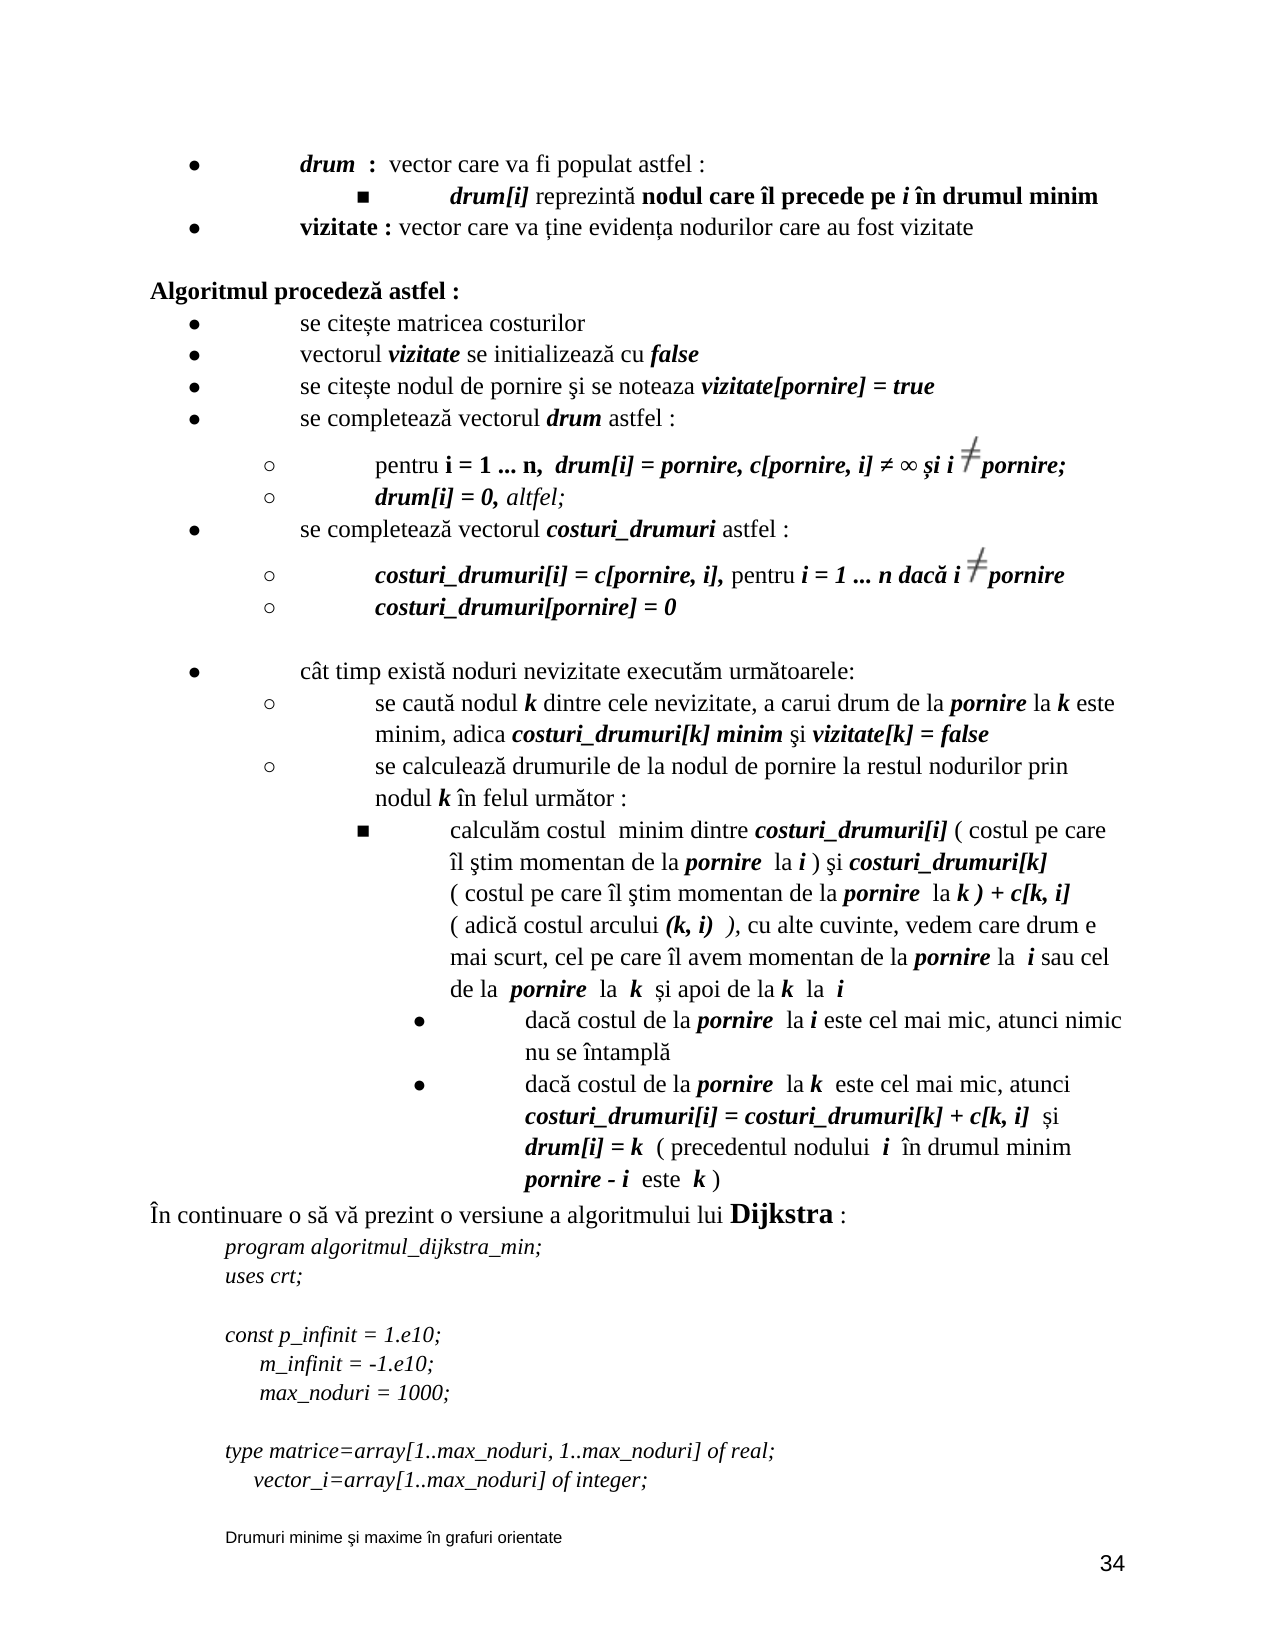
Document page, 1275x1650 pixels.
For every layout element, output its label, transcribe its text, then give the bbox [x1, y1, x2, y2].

list vizitate : vector care va ține evidența nodurilor care au fost vizitate [187, 213, 1125, 241]
list dacă costul de la pornire la i este cel mai mic, atunci nimic nu se întamplă [412, 1006, 1125, 1066]
text În continuare o să vă prezint o versiune a algoritmului lui Dijkstra : [150, 1197, 1125, 1229]
list dacă costul de la pornire la k este cel mai mic, atunci costuri_drumuri[i] = costuri_drumuri[k] + c[k, i] și drum[i] = k ( precedentul nodului i în drumul minim pornire - i este k ) [412, 1070, 1125, 1193]
picture [960, 436, 982, 474]
text m_infinit = -1.e10; [225, 1351, 1125, 1376]
list se completează vectorul costuri_drumuri astfel : [187, 515, 1125, 542]
text program algoritmul_dijkstra_min; [225, 1234, 1125, 1259]
text vector_i=array[1..max_noduri] of integer; [225, 1467, 1125, 1493]
picture [966, 546, 989, 584]
list se calculează drumurile de la nodul de pornire la restul nodurilor prin nodul k în felul următor : [262, 752, 1125, 812]
list se completează vectorul drum astfel : [187, 404, 1125, 432]
list drum[i] = 0, altfel; [262, 483, 1125, 511]
list calculăm costul minim dintre costuri_drumuri[i] ( costul pe care îl ştim momentan de la pornire la i ) şi costuri_drumuri[k] ( costul pe care îl ştim momentan de la pornire la k ) + c[k, i] ( adică costul arcului (k, i) ), cu alte cuvinte, vedem care drum e mai scurt, cel pe care îl avem momentan de la pornire la i sau cel de la pornire la k și apoi de la k la i [356, 816, 1125, 1002]
list se citește matricea costurilor [187, 309, 1125, 337]
list cât timp există noduri nevizitate executăm următoarele: [187, 657, 1125, 685]
list se citește nodul de pornire şi se noteaza vizitate[pornire] = true [187, 372, 1125, 400]
text Algoritmul procedeză astfel : [150, 277, 1125, 305]
list drum : vector care va fi populat astfel : [187, 150, 1125, 178]
list se caută nodul k dintre cele nevizitate, a carui drum de la pornire la k este minim, adica costuri_drumuri[k] minim şi vizitate[k] = false [262, 689, 1125, 748]
list costuri_drumuri[pornire] = 0 [262, 593, 1125, 621]
text max_noduri = 1000; [225, 1380, 1125, 1405]
text type matrice=array[1..max_noduri, 1..max_noduri] of real; [225, 1438, 1125, 1464]
list drum[i] reprezintă nodul care îl precede pe i în drumul minim [356, 182, 1125, 209]
text uses crt; [225, 1263, 1125, 1289]
list vectorul vizitate se initializează cu false [187, 341, 1125, 368]
list costuri_drumuri[i] = c[pornire, i], pentru i = 1 ... n dacă i pornire [262, 546, 1125, 589]
list pentru i = 1 ... n, drum[i] = pornire, c[pornire, i] ≠ ∞ și i pornire; [262, 436, 1125, 479]
text const p_infinit = 1.e10; [225, 1322, 1125, 1347]
